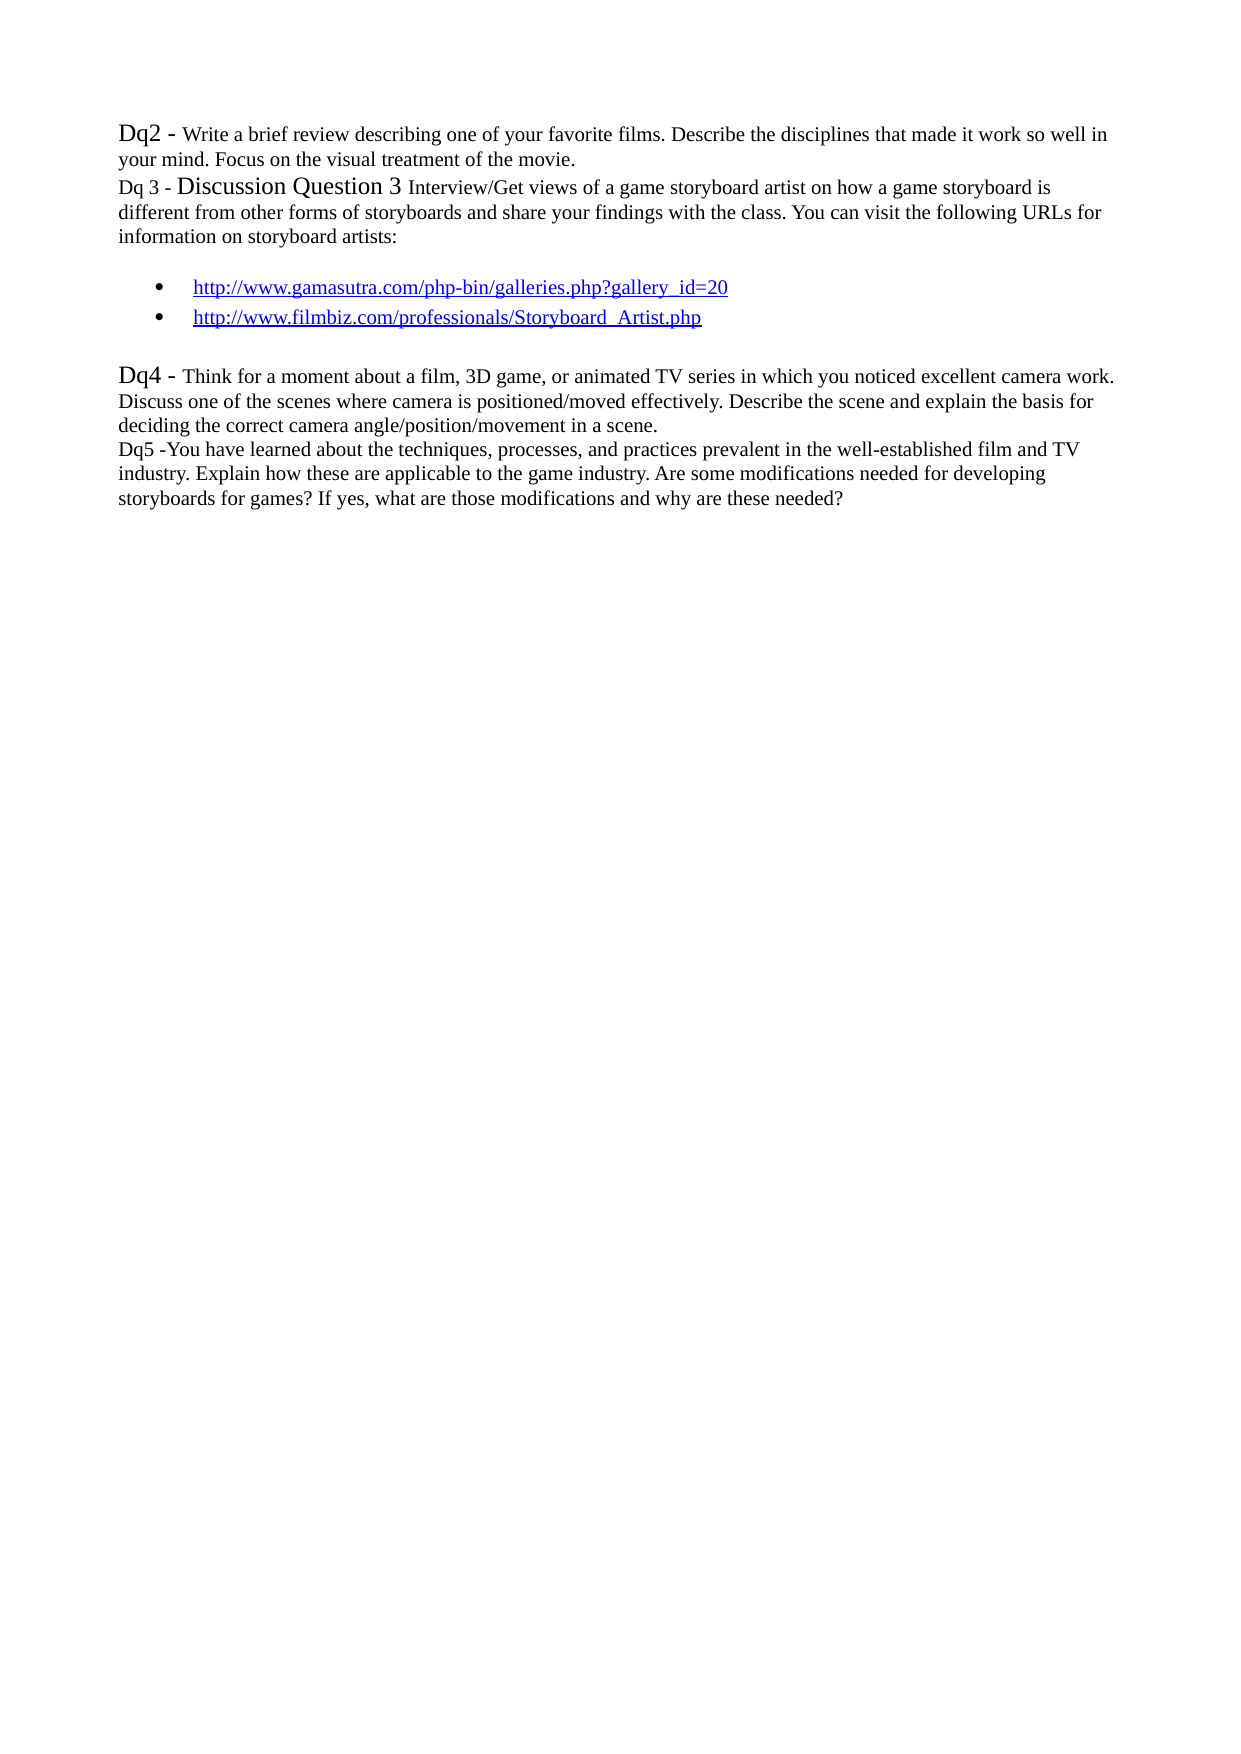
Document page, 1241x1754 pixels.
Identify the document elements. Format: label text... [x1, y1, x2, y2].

text Dq 3 - Discussion Question 3 Interview/Get views of a game storyboard artist on how a game storyboard is different from other forms of storyboards and share your findings with the class. You can visit the following URLs for information on storyboard artists: [118, 171, 1122, 248]
text Dq4 - Think for a moment about a film, 3D game, or animated TV series in which you noticed excellent camera work. Discuss one of the scenes where camera is positioned/moved effectively. Describe the scene and explain the basis for deciding the correct camera angle/position/movement in a scene. [118, 360, 1122, 437]
list http://www.gamasutra.com/php-bin/galleries.php?gallery_id=20 [156, 275, 1122, 299]
text Dq2 - Write a brief review describing one of your favorite films. Describe the disciplines that made it work so well in your mind. Focus on the visual treatment of the movie. [118, 118, 1122, 171]
text Dq5 -You have learned about the techniques, processes, and practices prevalent in the well-established film and TV industry. Explain how these are applicable to the game industry. Are some modifications needed for developing storyboards for games? If yes, what are those modifications and why are these needed? [118, 437, 1122, 509]
list http://www.filmbiz.com/professionals/Storyboard_Artist.php [156, 305, 1122, 329]
